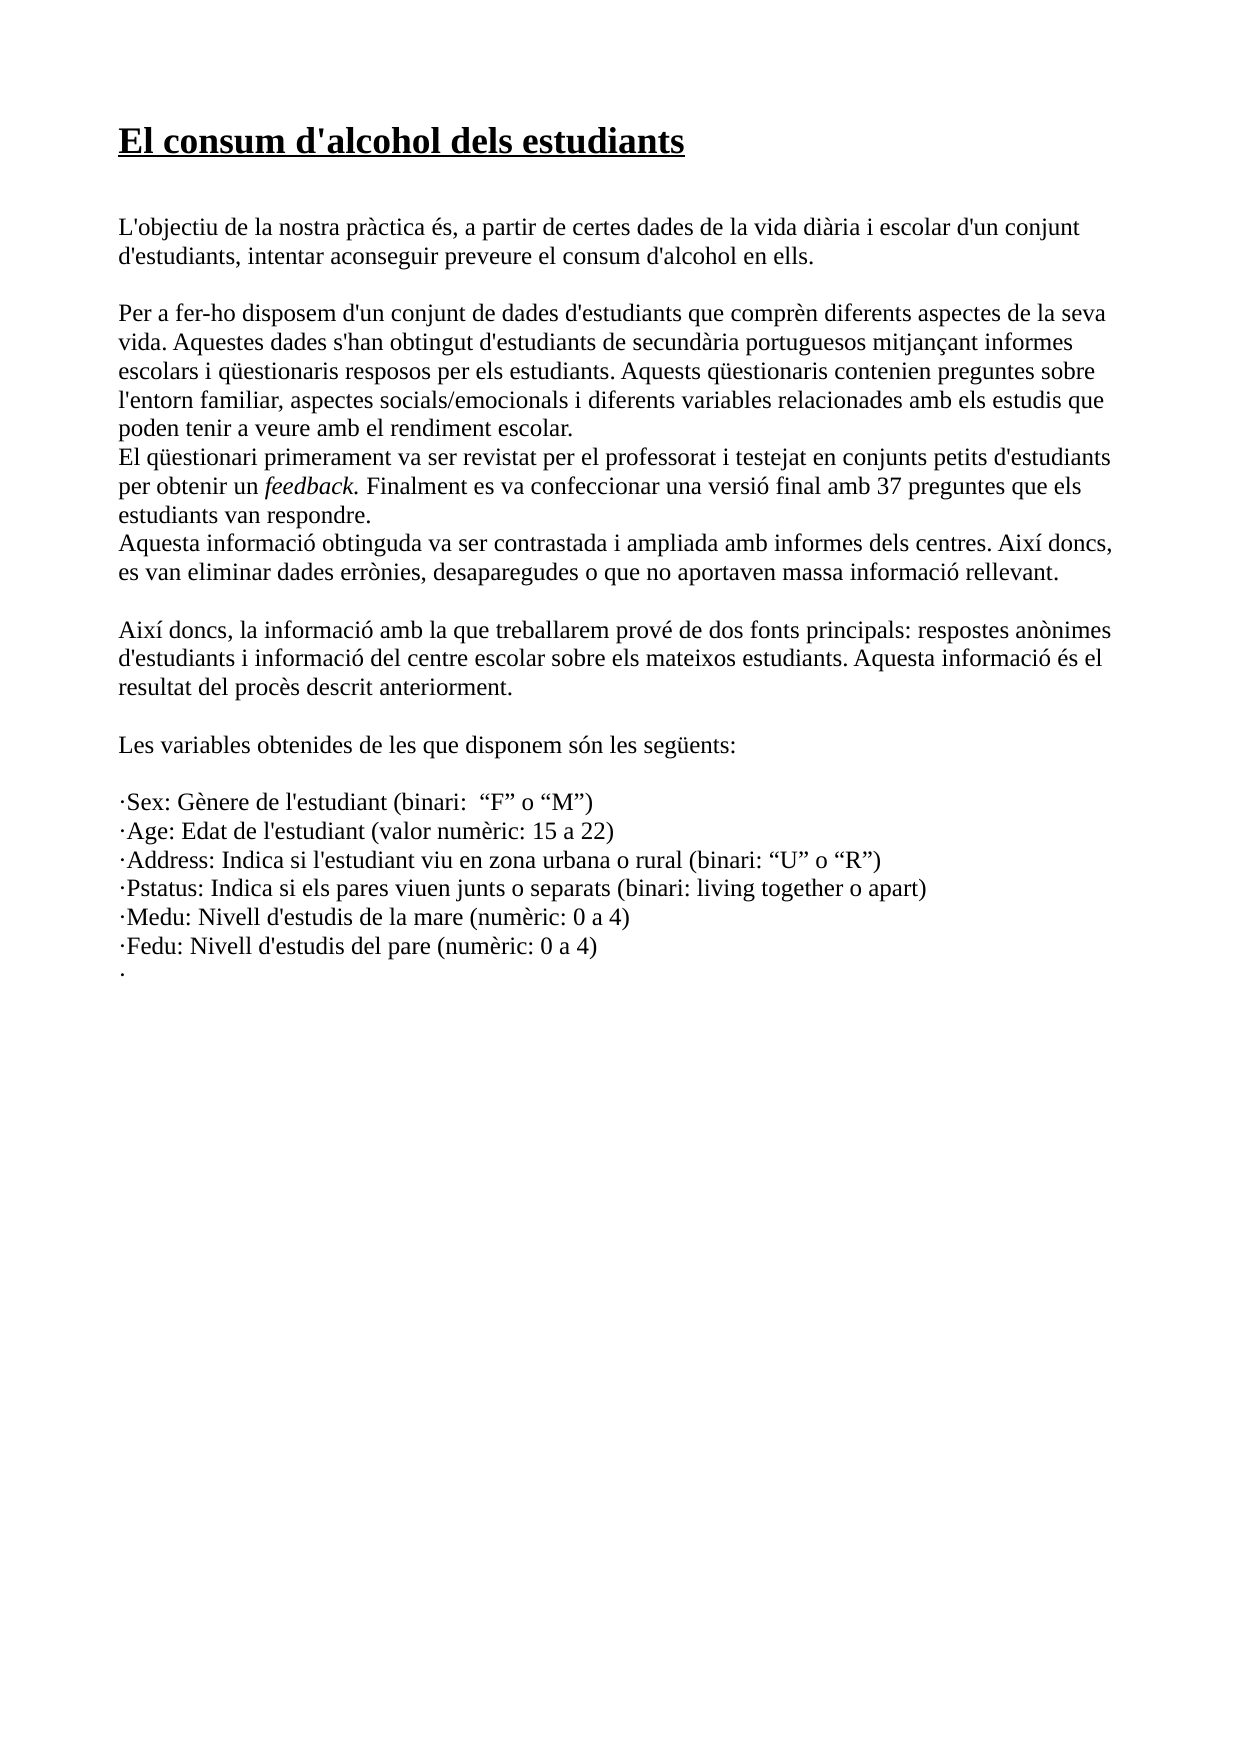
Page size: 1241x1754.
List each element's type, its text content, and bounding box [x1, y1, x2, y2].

text El qüestionari primerament va ser revistat per el professorat i testejat en conjunts petits d'estudiants per obtenir un feedback. Finalment es va confeccionar una versió final amb 37 preguntes que els estudiants van respondre. [118, 442, 1122, 528]
text Així doncs, la informació amb la que treballarem prové de dos fonts principals: respostes anònimes d'estudiants i informació del centre escolar sobre els mateixos estudiants. Aquesta informació és el resultat del procès descrit anteriorment. [118, 615, 1122, 701]
text El consum d'alcohol dels estudiants [118, 118, 1122, 161]
text Per a fer-ho disposem d'un conjunt de dades d'estudiants que comprèn diferents aspectes de la seva vida. Aquestes dades s'han obtingut d'estudiants de secundària portuguesos mitjançant informes escolars i qüestionaris resposos per els estudiants. Aquests qüestionaris contenien preguntes sobre l'entorn familiar, aspectes socials/emocionals i diferents variables relacionades amb els estudis que poden tenir a veure amb el rendiment escolar. [118, 298, 1122, 442]
text Les variables obtenides de les que disponem són les següents: [118, 730, 1122, 758]
text ·Fedu: Nivell d'estudis del pare (numèric: 0 a 4) [118, 931, 1122, 960]
text ·Pstatus: Indica si els pares viuen junts o separats (binari: living together o apart) [118, 873, 1122, 902]
text · [118, 960, 1122, 988]
text ·Address: Indica si l'estudiant viu en zona urbana o rural (binari: “U” o “R”) [118, 845, 1122, 873]
text ·Age: Edat de l'estudiant (valor numèric: 15 a 22) [118, 816, 1122, 845]
text L'objectiu de la nostra pràctica és, a partir de certes dades de la vida diària i escolar d'un conjunt d'estudiants, intentar aconseguir preveure el consum d'alcohol en ells. [118, 212, 1122, 270]
text ·Medu: Nivell d'estudis de la mare (numèric: 0 a 4) [118, 902, 1122, 931]
text ·Sex: Gènere de l'estudiant (binari: “F” o “M”) [118, 787, 1122, 816]
text Aquesta informació obtinguda va ser contrastada i ampliada amb informes dels centres. Així doncs, es van eliminar dades errònies, desaparegudes o que no aportaven massa informació rellevant. [118, 528, 1122, 586]
